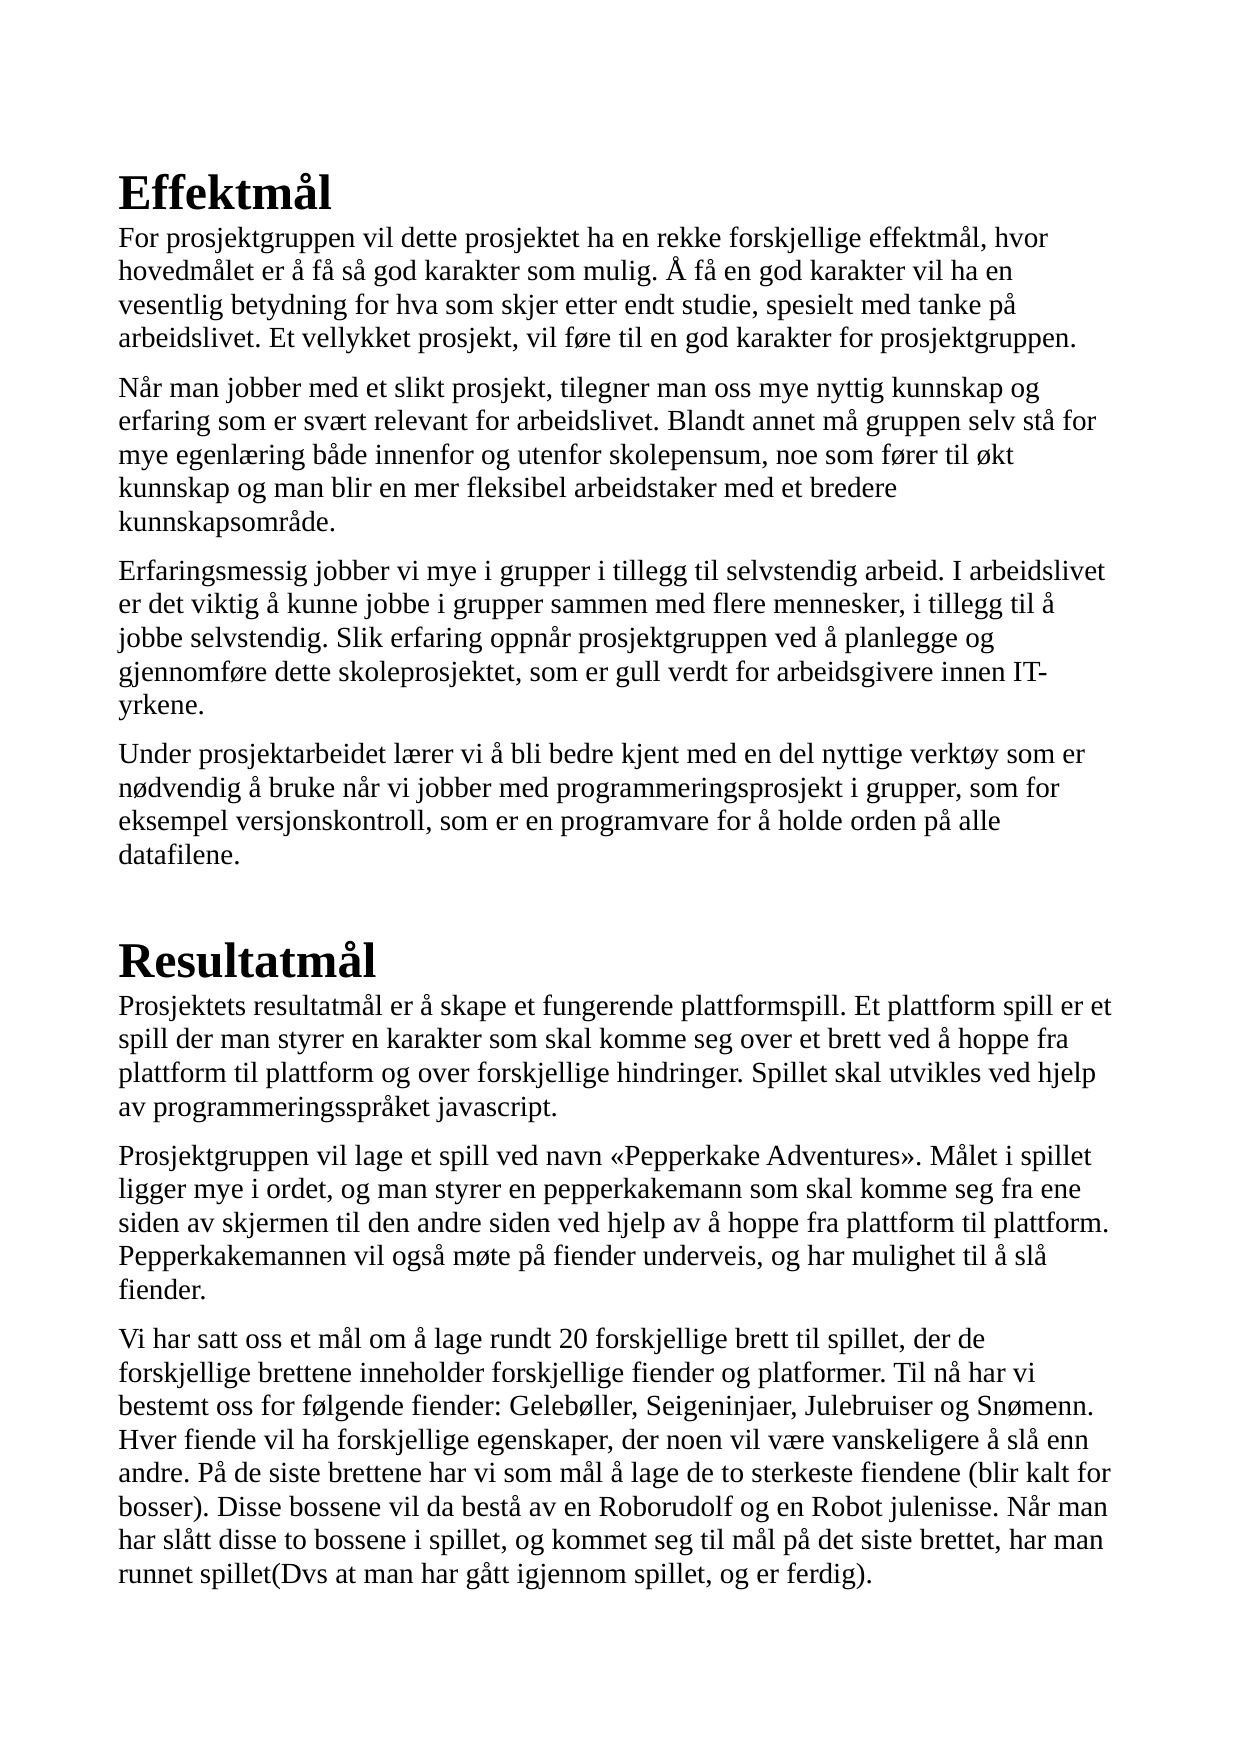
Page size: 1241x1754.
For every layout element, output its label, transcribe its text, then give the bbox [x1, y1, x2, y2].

text Erfaringsmessig jobber vi mye i grupper i tillegg til selvstendig arbeid. I arbeidslivet er det viktig å kunne jobbe i grupper sammen med flere mennesker, i tillegg til å jobbe selvstendig. Slik erfaring oppnår prosjektgruppen ved å planlegge og gjennomføre dette skoleprosjektet, som er gull verdt for arbeidsgivere innen IT-yrkene. [118, 553, 1122, 721]
subtitle Effektmål [118, 162, 1122, 220]
text Når man jobber med et slikt prosjekt, tilegner man oss mye nyttig kunnskap og erfaring som er svært relevant for arbeidslivet. Blandt annet må gruppen selv stå for mye egenlæring både innenfor og utenfor skolepensum, noe som fører til økt kunnskap og man blir en mer fleksibel arbeidstaker med et bredere kunnskapsområde. [118, 370, 1122, 537]
text Vi har satt oss et mål om å lage rundt 20 forskjellige brett til spillet, der de forskjellige brettene inneholder forskjellige fiender og platformer. Til nå har vi bestemt oss for følgende fiender: Gelebøller, Seigeninjaer, Julebruiser og Snømenn. Hver fiende vil ha forskjellige egenskaper, der noen vil være vanskeligere å slå enn andre. På de siste brettene har vi som mål å lage de to sterkeste fiendene (blir kalt for bosser). Disse bossene vil da bestå av en Roborudolf og en Robot julenisse. Når man har slått disse to bossene i spillet, og kommet seg til mål på det siste brettet, har man runnet spillet(Dvs at man har gått igjennom spillet, og er ferdig). [118, 1321, 1122, 1589]
text Prosjektets resultatmål er å skape et fungerende plattformspill. Et plattform spill er et spill der man styrer en karakter som skal komme seg over et brett ved å hoppe fra plattform til plattform og over forskjellige hindringer. Spillet skal utvikles ved hjelp av programmeringsspråket javascript. [118, 988, 1122, 1122]
text Under prosjektarbeidet lærer vi å bli bedre kjent med en del nyttige verktøy som er nødvendig å bruke når vi jobber med programmeringsprosjekt i grupper, som for eksempel versjonskontroll, som er en programvare for å holde orden på alle datafilene. [118, 736, 1122, 871]
text Prosjektgruppen vil lage et spill ved navn «Pepperkake Adventures». Målet i spillet ligger mye i ordet, og man styrer en pepperkakemann som skal komme seg fra ene siden av skjermen til den andre siden ved hjelp av å hoppe fra plattform til plattform. Pepperkakemannen vil også møte på fiender underveis, og har mulighet til å slå fiender. [118, 1138, 1122, 1306]
subtitle Resultatmål [118, 931, 1122, 988]
text For prosjektgruppen vil dette prosjektet ha en rekke forskjellige effektmål, hvor hovedmålet er å få så god karakter som mulig. Å få en god karakter vil ha en vesentlig betydning for hva som skjer etter endt studie, spesielt med tanke på arbeidslivet. Et vellykket prosjekt, vil føre til en god karakter for prosjektgruppen. [118, 220, 1122, 354]
